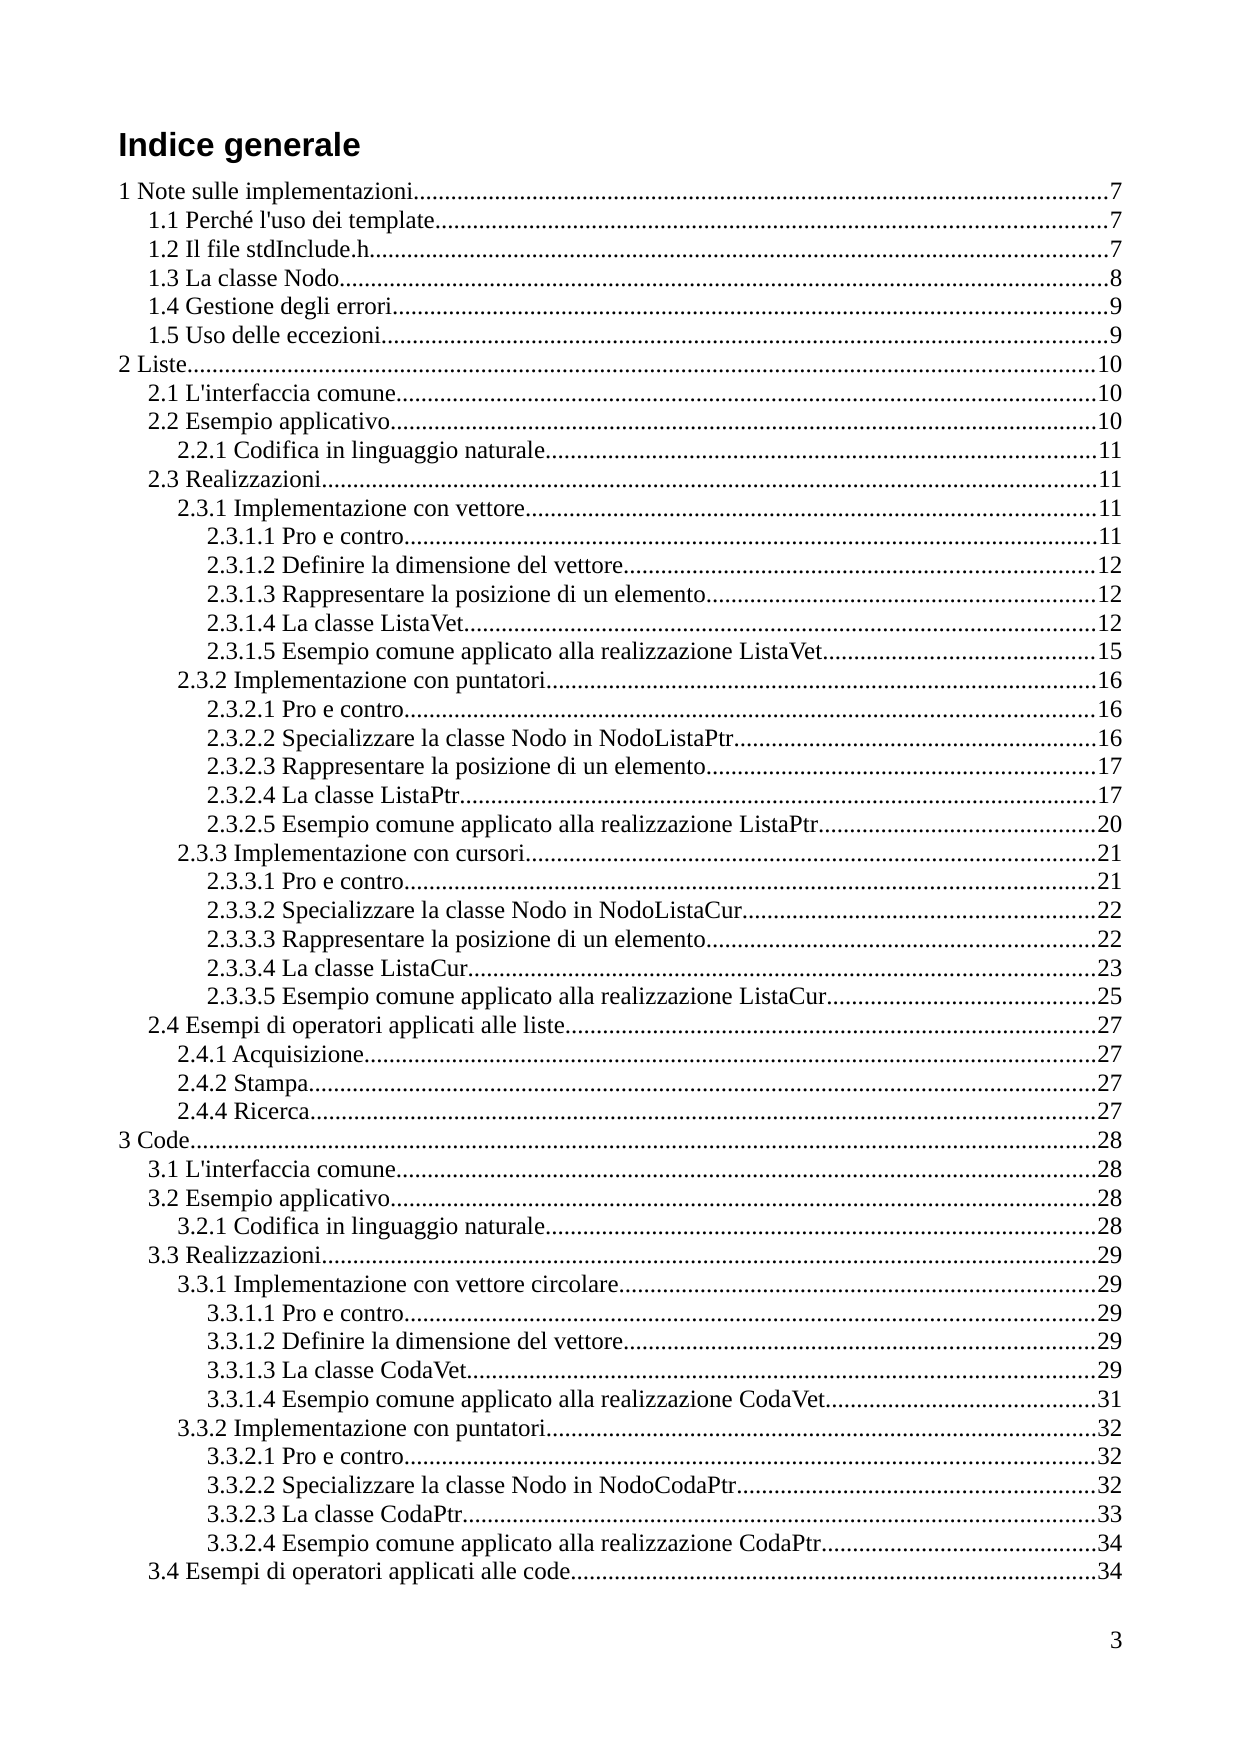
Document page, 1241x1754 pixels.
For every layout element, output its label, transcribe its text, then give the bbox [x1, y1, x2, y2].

text 3.3.2.1 Pro e contro 32 [207, 1441, 1122, 1470]
text 2 Liste 10 [118, 349, 1122, 378]
text 3.1 L'interfaccia comune 28 [148, 1154, 1122, 1183]
text 3.3.2.2 Specializzare la classe Nodo in NodoCodaPtr 32 [207, 1470, 1122, 1499]
text 3.4 Esempi di operatori applicati alle code 34 [148, 1556, 1122, 1585]
text 2.2.1 Codifica in linguaggio naturale 11 [177, 435, 1122, 464]
text 3.3.1.3 La classe CodaVet 29 [207, 1355, 1122, 1384]
text 3.3.2.3 La classe CodaPtr 33 [207, 1499, 1122, 1528]
text 2.3.2.1 Pro e contro 16 [207, 694, 1122, 723]
text 2.4 Esempi di operatori applicati alle liste 27 [148, 1010, 1122, 1039]
text 3.2 Esempio applicativo 28 [148, 1183, 1122, 1211]
text 2.3.3.1 Pro e contro 21 [207, 866, 1122, 895]
text 1.3 La classe Nodo 8 [148, 263, 1122, 291]
text 3.3.1.4 Esempio comune applicato alla realizzazione CodaVet 31 [207, 1384, 1122, 1413]
text 2.3.3.2 Specializzare la classe Nodo in NodoListaCur 22 [207, 895, 1122, 924]
text 3.2.1 Codifica in linguaggio naturale 28 [177, 1211, 1122, 1240]
text 2.3.2.5 Esempio comune applicato alla realizzazione ListaPtr 20 [207, 809, 1122, 838]
text 2.4.2 Stampa 27 [177, 1068, 1122, 1096]
text 2.3 Realizzazioni 11 [148, 464, 1122, 493]
text 2.2 Esempio applicativo 10 [148, 406, 1122, 435]
text 2.3.2.3 Rappresentare la posizione di un elemento 17 [207, 751, 1122, 780]
text 3.3.2 Implementazione con puntatori 32 [177, 1413, 1122, 1441]
text 2.4.1 Acquisizione 27 [177, 1039, 1122, 1068]
text 3.3 Realizzazioni 29 [148, 1240, 1122, 1269]
text 1.2 Il file stdInclude.h 7 [148, 234, 1122, 263]
text 2.3.1.5 Esempio comune applicato alla realizzazione ListaVet 15 [207, 636, 1122, 665]
text 2.3.2 Implementazione con puntatori 16 [177, 665, 1122, 694]
text 2.3.1.3 Rappresentare la posizione di un elemento 12 [207, 579, 1122, 608]
text 1.1 Perché l'uso dei template 7 [148, 205, 1122, 234]
text 2.3.1.2 Definire la dimensione del vettore 12 [207, 550, 1122, 579]
text 2.3.1.1 Pro e contro 11 [207, 521, 1122, 550]
text 1.5 Uso delle eccezioni 9 [148, 320, 1122, 349]
text 2.1 L'interfaccia comune 10 [148, 378, 1122, 406]
text 3.3.1.1 Pro e contro 29 [207, 1298, 1122, 1326]
text 3.3.1 Implementazione con vettore circolare 29 [177, 1269, 1122, 1298]
text 2.3.3.3 Rappresentare la posizione di un elemento 22 [207, 924, 1122, 953]
text 2.3.3.5 Esempio comune applicato alla realizzazione ListaCur 25 [207, 981, 1122, 1010]
text 2.3.2.2 Specializzare la classe Nodo in NodoListaPtr 16 [207, 723, 1122, 751]
text 3 Code 28 [118, 1125, 1122, 1154]
text 2.3.1 Implementazione con vettore 11 [177, 493, 1122, 521]
text 3.3.1.2 Definire la dimensione del vettore 29 [207, 1326, 1122, 1355]
text 1 Note sulle implementazioni 7 [118, 176, 1122, 205]
subtitle Indice generale [118, 125, 1122, 164]
text 2.4.4 Ricerca 27 [177, 1096, 1122, 1125]
text 2.3.1.4 La classe ListaVet 12 [207, 608, 1122, 636]
text 2.3.3.4 La classe ListaCur 23 [207, 953, 1122, 981]
text 1.4 Gestione degli errori 9 [148, 291, 1122, 320]
text 2.3.3 Implementazione con cursori 21 [177, 838, 1122, 866]
text 3.3.2.4 Esempio comune applicato alla realizzazione CodaPtr 34 [207, 1528, 1122, 1556]
text 2.3.2.4 La classe ListaPtr 17 [207, 780, 1122, 809]
